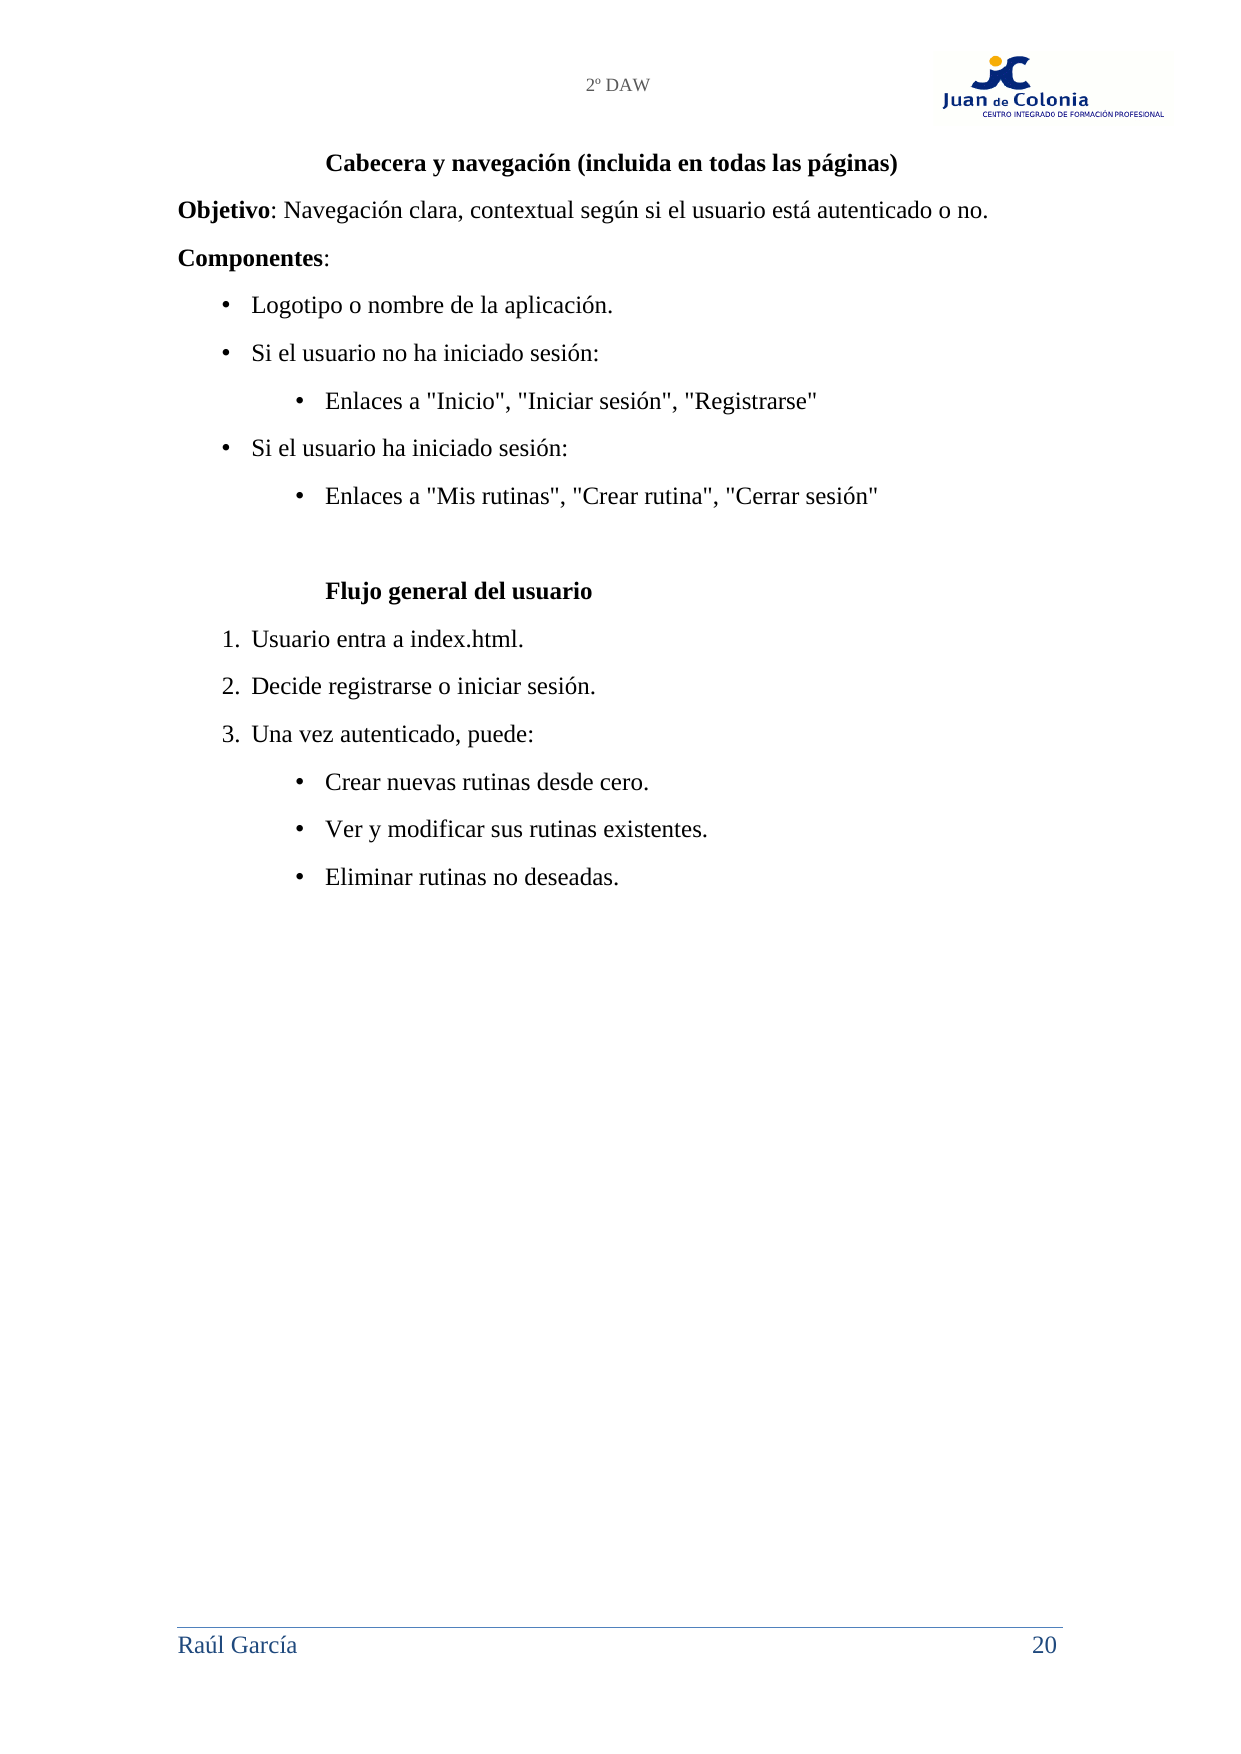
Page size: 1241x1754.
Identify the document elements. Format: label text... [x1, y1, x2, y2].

text Cabecera y navegación (incluida en todas las páginas) [177, 148, 1063, 176]
text Flujo general del usuario [177, 576, 1063, 605]
text Componentes: [177, 243, 1063, 272]
list Crear nuevas rutinas desde cero. [295, 767, 1063, 795]
list Si el usuario ha iniciado sesión: [222, 433, 1063, 462]
list Decide registrarse o iniciar sesión. [222, 671, 1063, 700]
list Eliminar rutinas no deseadas. [295, 862, 1063, 891]
list Ver y modificar sus rutinas existentes. [295, 814, 1063, 843]
list Una vez autenticado, puede: [222, 719, 1063, 748]
list Enlaces a "Mis rutinas", "Crear rutina", "Cerrar sesión" [295, 481, 1063, 510]
picture [933, 51, 1175, 126]
list Usuario entra a index.html. [222, 624, 1063, 652]
list Logotipo o nombre de la aplicación. [222, 291, 1063, 319]
list Enlaces a "Inicio", "Iniciar sesión", "Registrarse" [295, 386, 1063, 414]
text Objetivo: Navegación clara, contextual según si el usuario está autenticado o no. [177, 195, 1063, 224]
list Si el usuario no ha iniciado sesión: [222, 338, 1063, 367]
